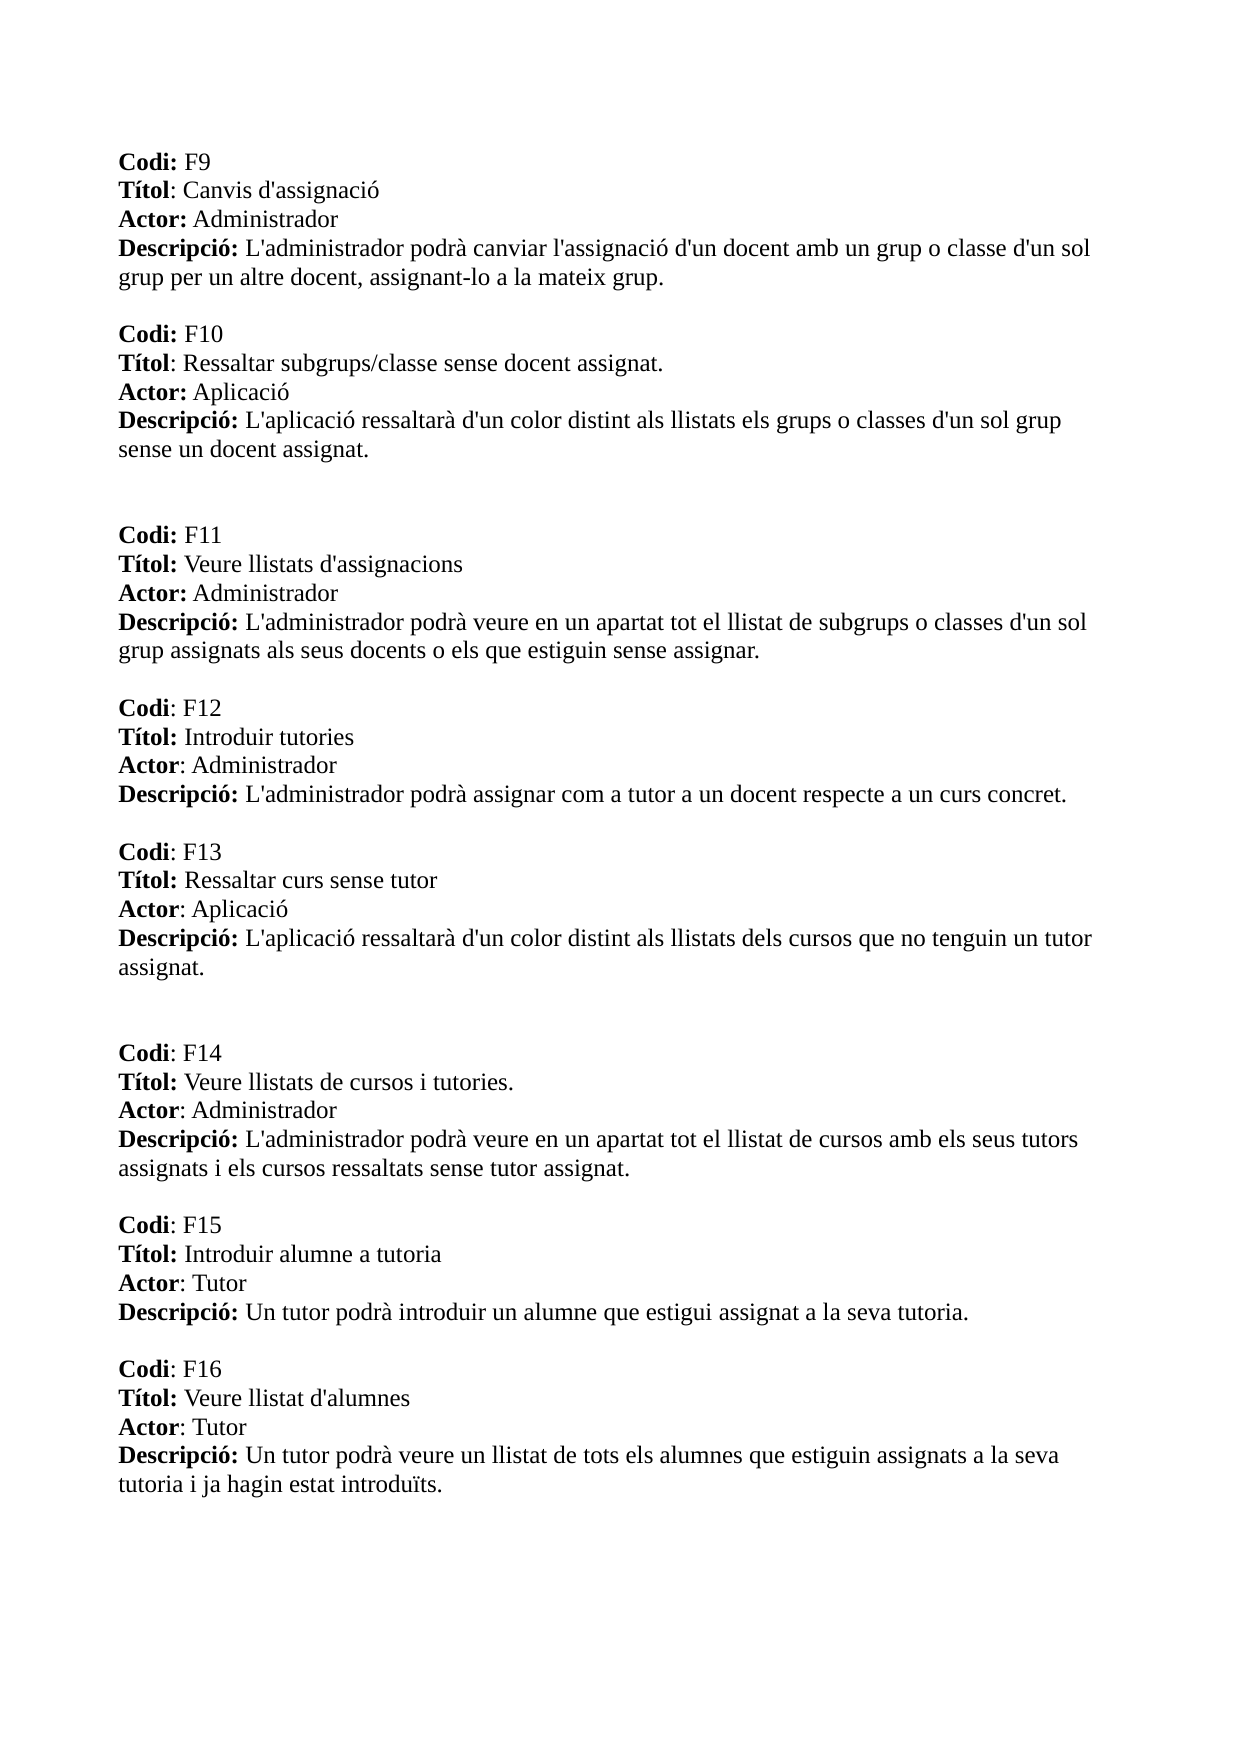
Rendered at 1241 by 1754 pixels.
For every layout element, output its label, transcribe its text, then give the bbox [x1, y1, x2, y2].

text Títol: Veure llistat d'alumnes [118, 1383, 1122, 1412]
text Codi: F12 [118, 693, 1122, 722]
text Títol: Ressaltar curs sense tutor [118, 866, 1122, 894]
text Actor: Tutor [118, 1268, 1122, 1297]
text Descripció: Un tutor podrà introduir un alumne que estigui assignat a la seva tutoria. [118, 1297, 1122, 1326]
text Actor: Aplicació [118, 894, 1122, 923]
text Descripció: L'administrador podrà veure en un apartat tot el llistat de cursos amb els seus tutors assignats i els cursos ressaltats sense tutor assignat. [118, 1124, 1122, 1182]
text Títol: Canvis d'assignació [118, 176, 1122, 204]
text Actor: Aplicació [118, 377, 1122, 406]
text Codi: F13 [118, 837, 1122, 866]
text Títol: Ressaltar subgrups/classe sense docent assignat. [118, 348, 1122, 377]
text Actor: Administrador [118, 751, 1122, 779]
text Títol: Veure llistats d'assignacions [118, 549, 1122, 578]
text Actor: Administrador [118, 204, 1122, 233]
text Actor: Tutor [118, 1412, 1122, 1441]
text Codi: F11 [118, 521, 1122, 549]
text Actor: Administrador [118, 578, 1122, 607]
text Codi: F14 [118, 1038, 1122, 1067]
text Descripció: L'administrador podrà assignar com a tutor a un docent respecte a un curs concret. [118, 779, 1122, 808]
text Descripció: L'aplicació ressaltarà d'un color distint als llistats dels cursos que no tenguin un tutor assignat. [118, 923, 1122, 981]
text Codi: F15 [118, 1211, 1122, 1239]
text Títol: Introduir tutories [118, 722, 1122, 751]
text Descripció: L'administrador podrà veure en un apartat tot el llistat de subgrups o classes d'un sol grup assignats als seus docents o els que estiguin sense assignar. [118, 607, 1122, 664]
text Títol: Introduir alumne a tutoria [118, 1239, 1122, 1268]
text Descripció: Un tutor podrà veure un llistat de tots els alumnes que estiguin assignats a la seva tutoria i ja hagin estat introduïts. [118, 1441, 1122, 1498]
text Actor: Administrador [118, 1096, 1122, 1124]
text Descripció: L'administrador podrà canviar l'assignació d'un docent amb un grup o classe d'un sol grup per un altre docent, assignant-lo a la mateix grup. [118, 233, 1122, 291]
text Codi: F16 [118, 1354, 1122, 1383]
text Codi: F10 [118, 319, 1122, 348]
text Títol: Veure llistats de cursos i tutories. [118, 1067, 1122, 1096]
text Codi: F9 [118, 147, 1122, 176]
text Descripció: L'aplicació ressaltarà d'un color distint als llistats els grups o classes d'un sol grup sense un docent assignat. [118, 406, 1122, 463]
